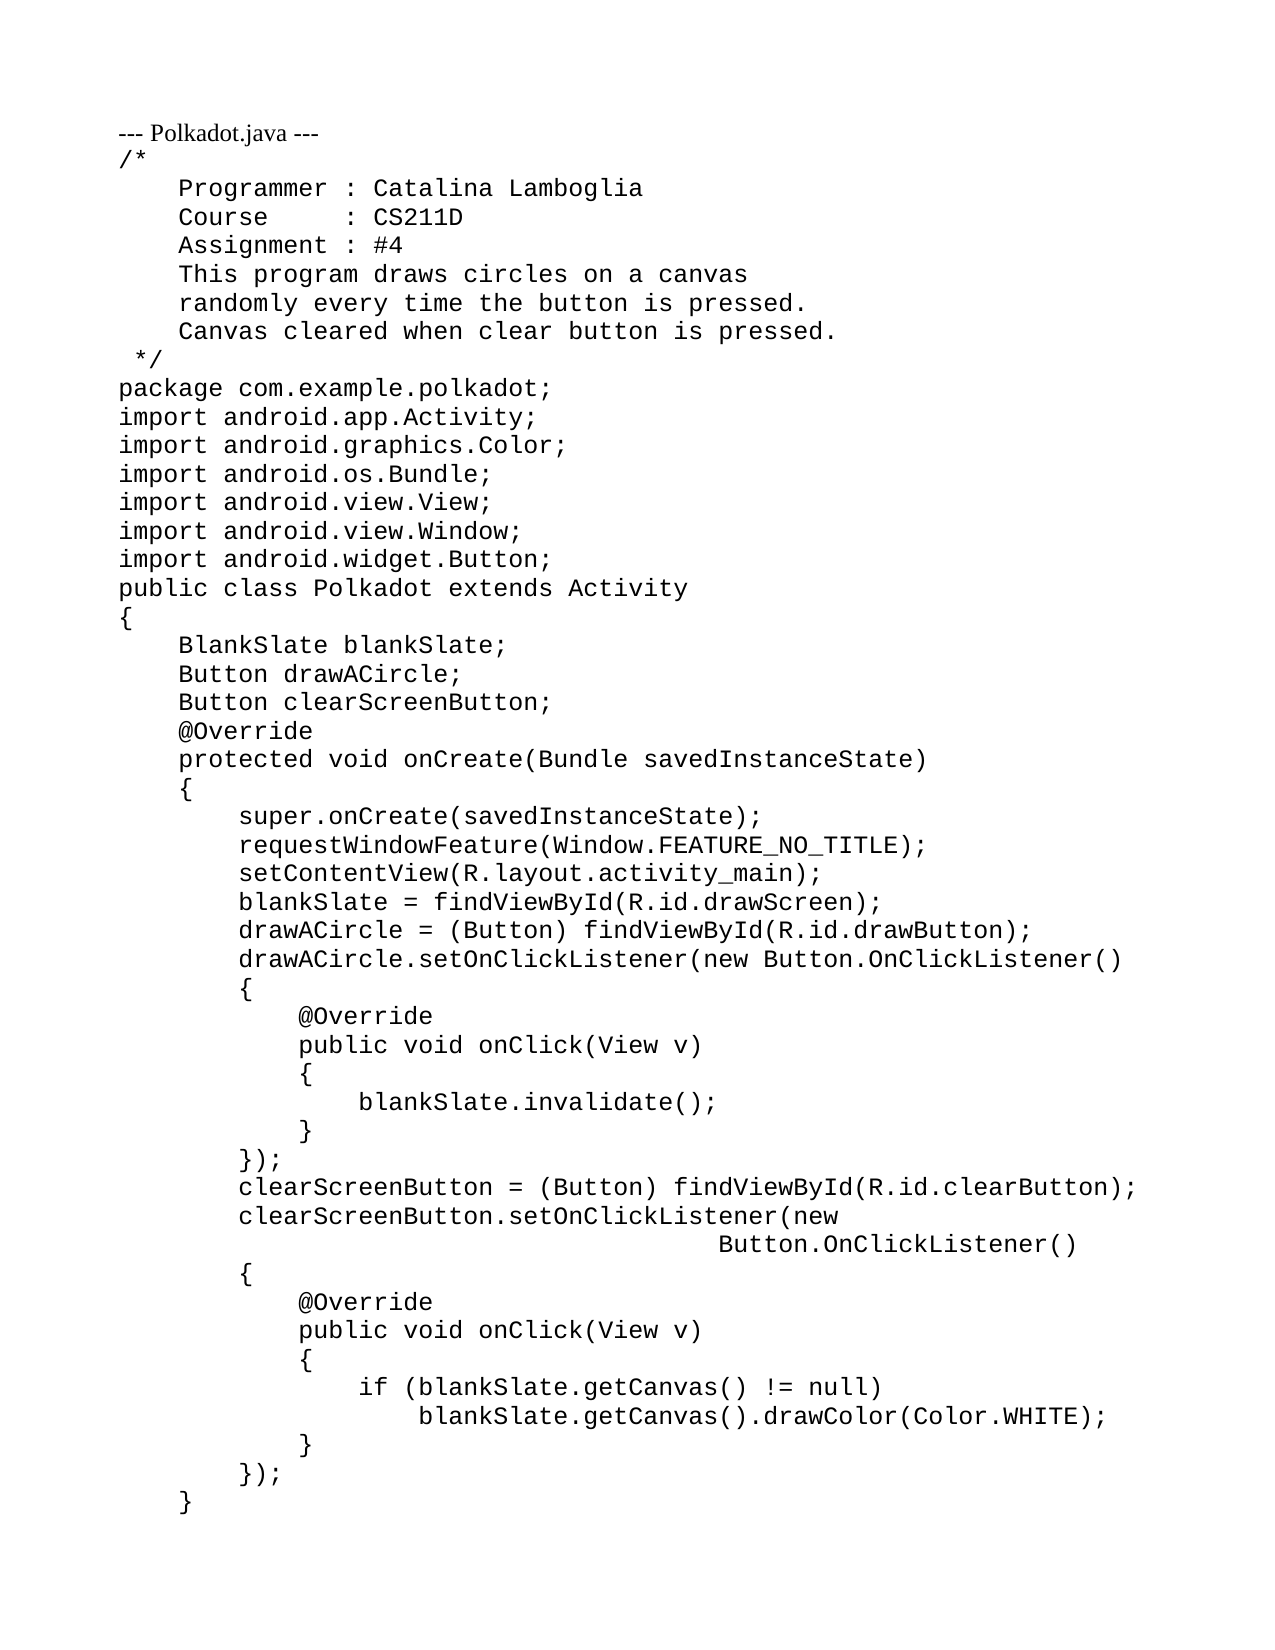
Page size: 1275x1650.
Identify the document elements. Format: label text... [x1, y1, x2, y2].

text import android.view.View; [118, 490, 1157, 518]
text super.onCreate(savedInstanceState); [118, 804, 1157, 832]
text blankSlate.getCanvas().drawColor(Color.WHITE); [118, 1403, 1157, 1432]
text This program draws circles on a canvas [118, 261, 1157, 290]
text { [118, 975, 1157, 1003]
text import android.graphics.Color; [118, 433, 1157, 461]
text randomly every time the button is pressed. [118, 290, 1157, 318]
text BlankSlate blankSlate; [118, 632, 1157, 661]
text drawACircle.setOnClickListener(new Button.OnClickListener() [118, 946, 1157, 975]
text Programmer : Catalina Lamboglia [118, 176, 1157, 204]
text { [118, 1260, 1157, 1289]
text } [118, 1432, 1157, 1460]
text { [118, 775, 1157, 804]
text { [118, 1346, 1157, 1374]
text public void onClick(View v) [118, 1032, 1157, 1061]
text import android.widget.Button; [118, 547, 1157, 575]
text Assignment : #4 [118, 233, 1157, 261]
text @Override [118, 1289, 1157, 1317]
text } [118, 1118, 1157, 1146]
text blankSlate = findViewById(R.id.drawScreen); [118, 889, 1157, 918]
text { [118, 604, 1157, 632]
text clearScreenButton = (Button) findViewById(R.id.clearButton); [118, 1175, 1157, 1203]
text Button.OnClickListener() [118, 1232, 1157, 1260]
text import android.app.Activity; [118, 404, 1157, 433]
text clearScreenButton.setOnClickListener(new [118, 1203, 1157, 1232]
text blankSlate.invalidate(); [118, 1089, 1157, 1118]
text }); [118, 1146, 1157, 1175]
text @Override [118, 718, 1157, 747]
text protected void onCreate(Bundle savedInstanceState) [118, 747, 1157, 775]
text /* [118, 147, 1157, 176]
text { [118, 1061, 1157, 1089]
text Button drawACircle; [118, 661, 1157, 689]
text setContentView(R.layout.activity_main); [118, 861, 1157, 889]
text import android.view.Window; [118, 518, 1157, 547]
text requestWindowFeature(Window.FEATURE_NO_TITLE); [118, 832, 1157, 861]
text if (blankSlate.getCanvas() != null) [118, 1374, 1157, 1403]
text Canvas cleared when clear button is pressed. [118, 318, 1157, 347]
text }); [118, 1460, 1157, 1489]
text */ [118, 347, 1157, 376]
text --- Polkadot.java --- [118, 118, 1157, 147]
text Button clearScreenButton; [118, 689, 1157, 718]
text public class Polkadot extends Activity [118, 575, 1157, 604]
text package com.example.polkadot; [118, 376, 1157, 404]
text import android.os.Bundle; [118, 461, 1157, 490]
text @Override [118, 1003, 1157, 1032]
text } [118, 1489, 1157, 1517]
text drawACircle = (Button) findViewById(R.id.drawButton); [118, 918, 1157, 946]
text public void onClick(View v) [118, 1317, 1157, 1346]
text Course : CS211D [118, 204, 1157, 233]
